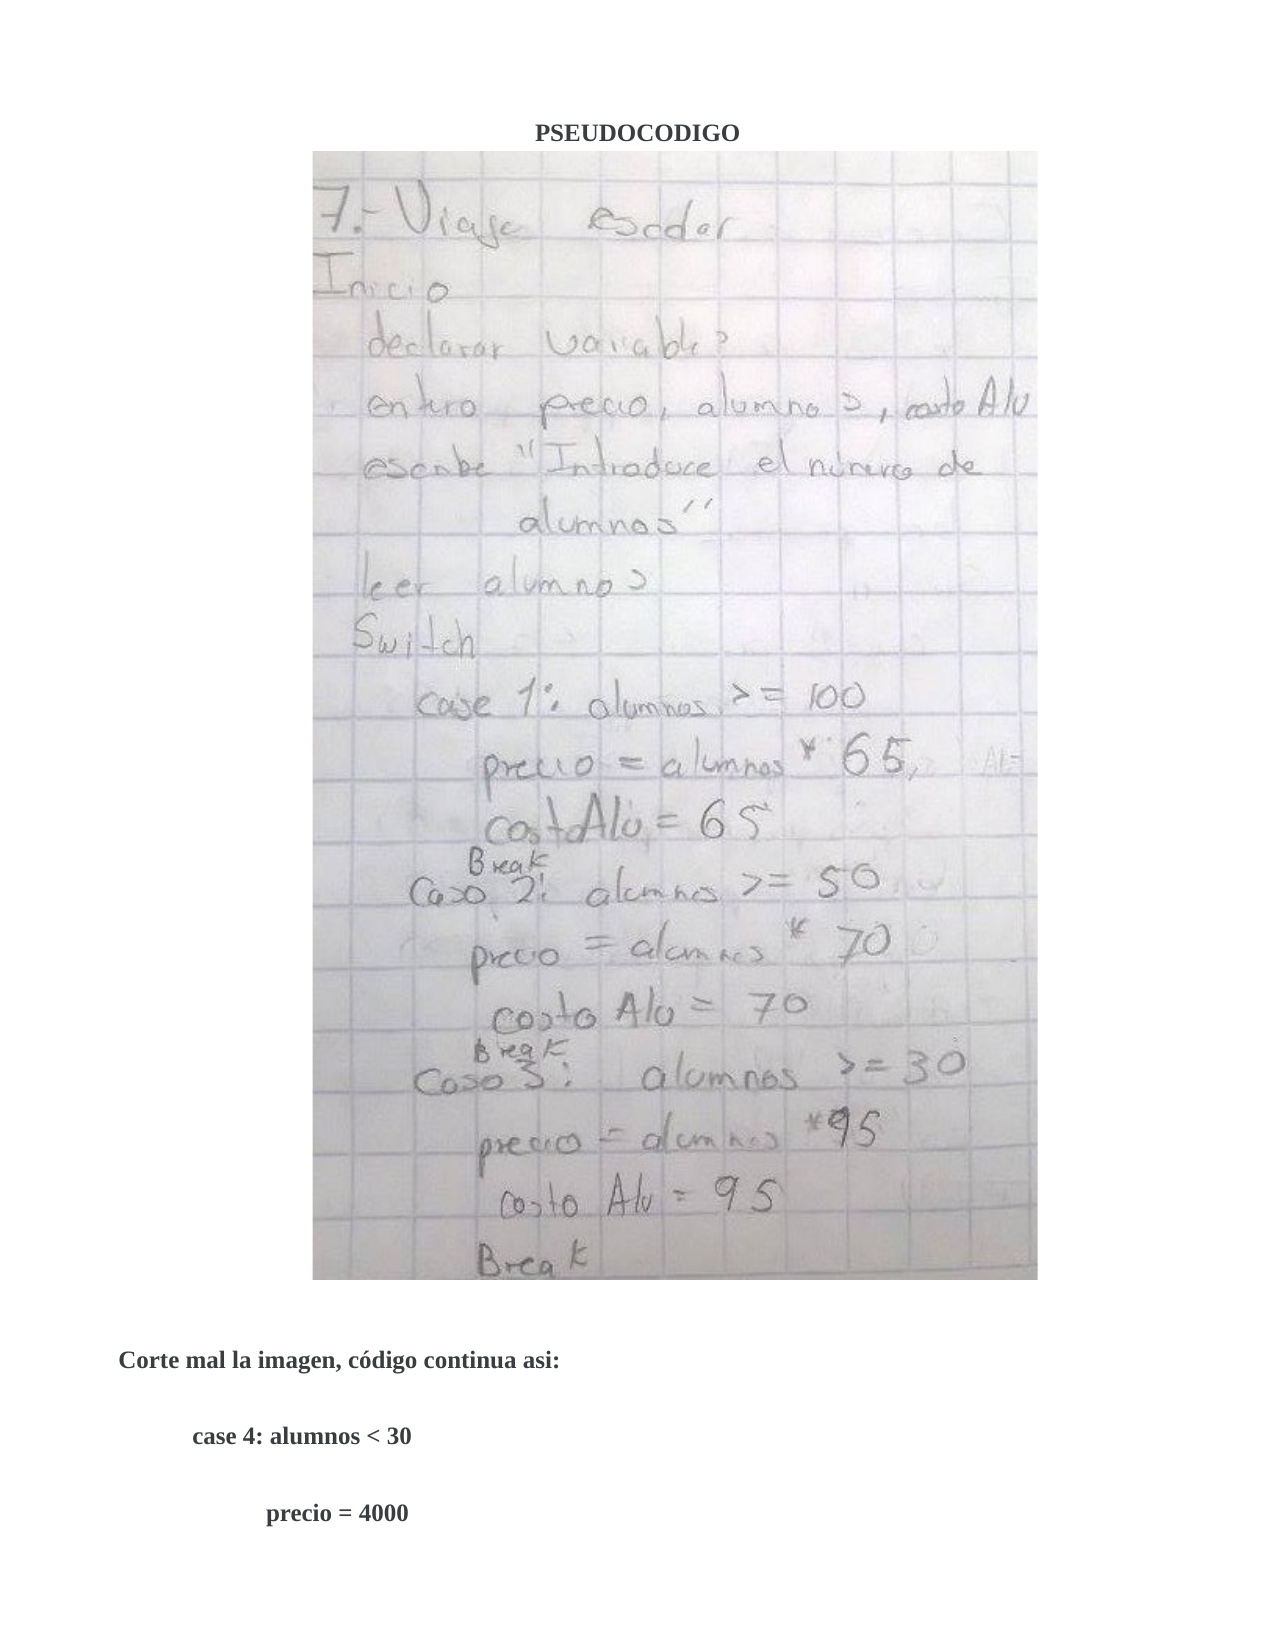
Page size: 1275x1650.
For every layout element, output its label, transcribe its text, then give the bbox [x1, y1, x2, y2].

text PSEUDOCODIGO [118, 118, 1157, 147]
picture [312, 151, 1038, 1280]
text Corte mal la imagen, código continua asi: [118, 1345, 1157, 1373]
text case 4: alumnos < 30 [118, 1421, 1157, 1450]
text precio = 4000 [118, 1498, 1157, 1527]
